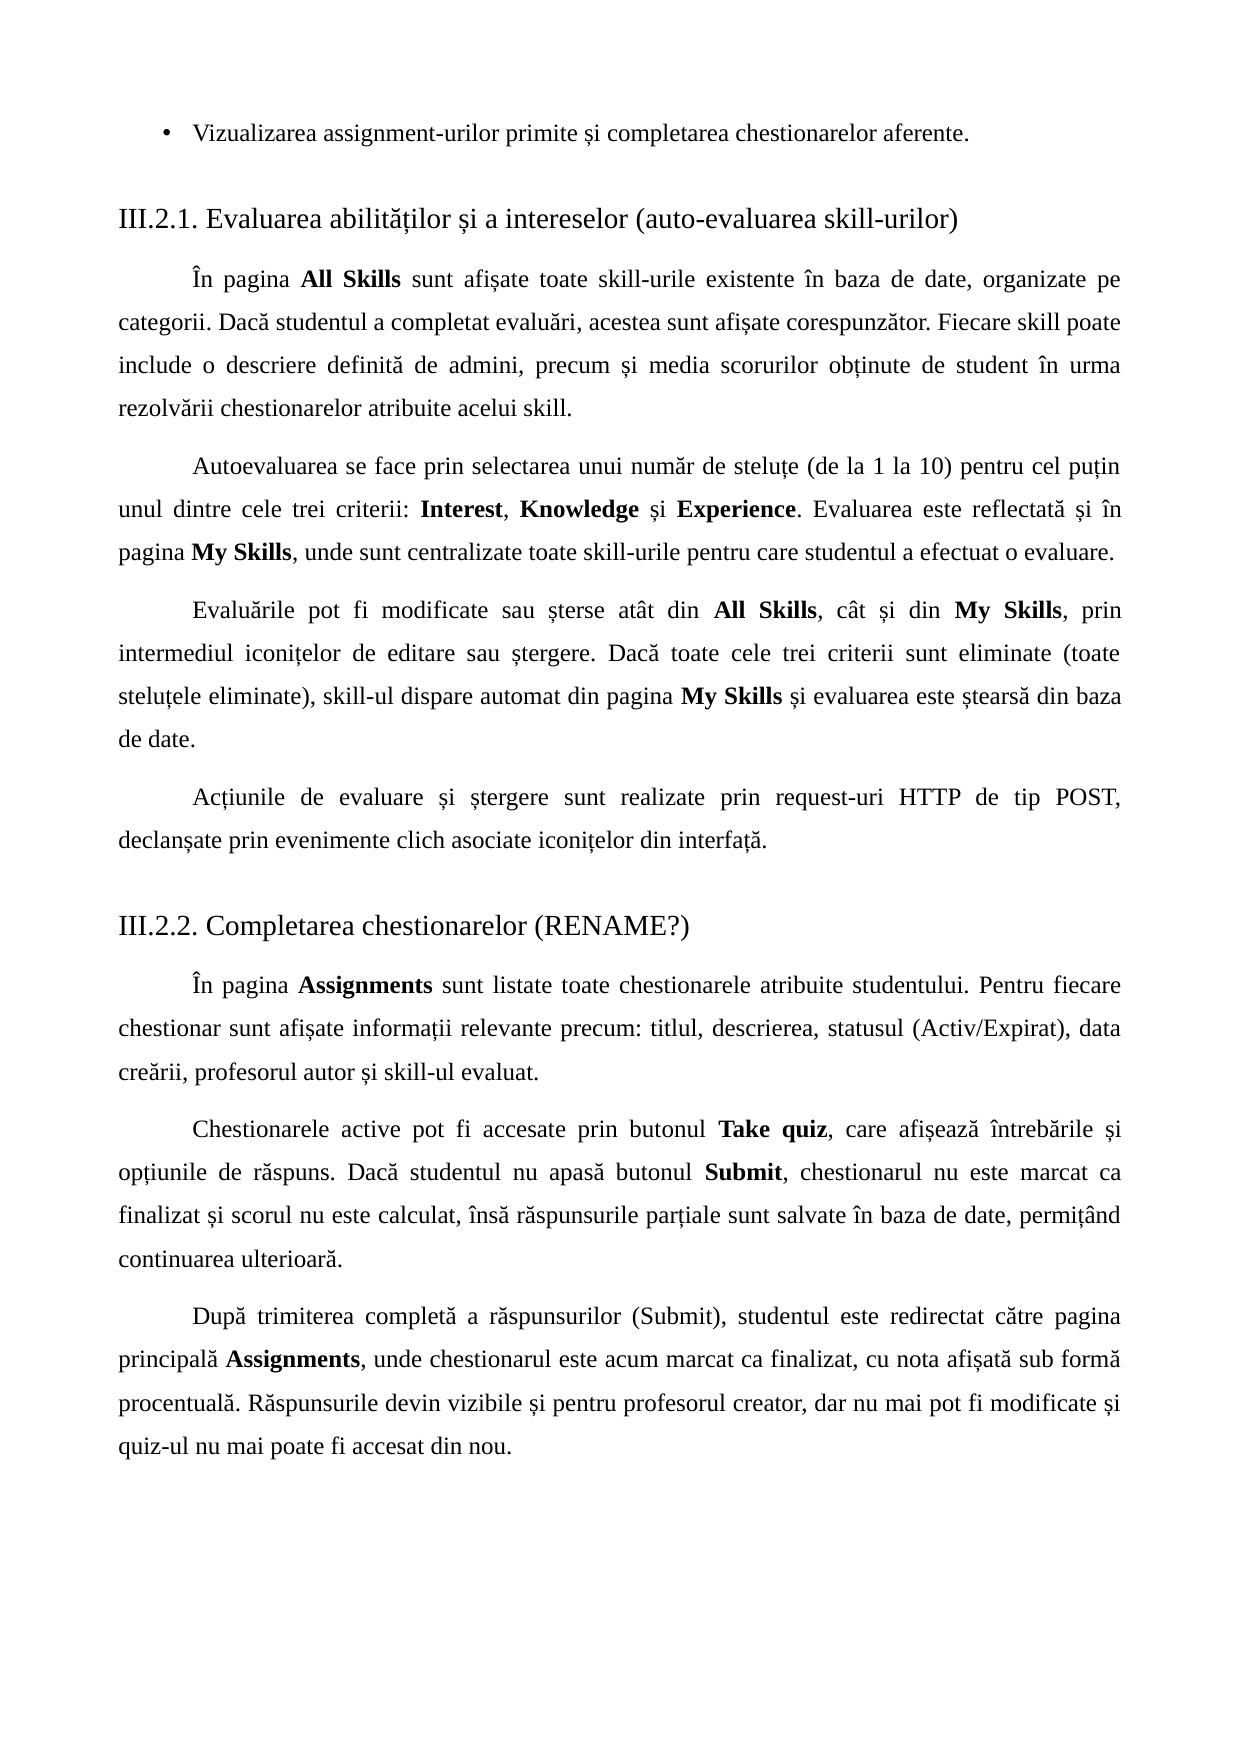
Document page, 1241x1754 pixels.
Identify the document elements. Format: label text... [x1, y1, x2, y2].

text Evaluările pot fi modificate sau șterse atât din All Skills, cât și din My Skills, prin intermediul iconițelor de editare sau ștergere. Dacă toate cele trei criterii sunt eliminate (toate steluțele eliminate), skill-ul dispare automat din pagina My Skills și evaluarea este ștearsă din baza de date. [118, 595, 1122, 753]
text Acțiunile de evaluare și ștergere sunt realizate prin request-uri HTTP de tip POST, declanșate prin evenimente clich asociate iconițelor din interfață. [118, 782, 1122, 854]
list Vizualizarea assignment-urilor primite și completarea chestionarelor aferente. [162, 118, 1122, 147]
text În pagina All Skills sunt afișate toate skill-urile existente în baza de date, organizate pe categorii. Dacă studentul a completat evaluări, acestea sunt afișate corespunzător. Fiecare skill poate include o descriere definită de admini, precum și media scorurilor obținute de student în urma rezolvării chestionarelor atribuite acelui skill. [118, 264, 1122, 422]
text Autoevaluarea se face prin selectarea unui număr de steluțe (de la 1 la 10) pentru cel puțin unul dintre cele trei criterii: Interest, Knowledge și Experience. Evaluarea este reflectată și în pagina My Skills, unde sunt centralizate toate skill-urile pentru care studentul a efectuat o evaluare. [118, 451, 1122, 566]
text După trimiterea completă a răspunsurilor (Submit), studentul este redirectat către pagina principală Assignments, unde chestionarul este acum marcat ca finalizat, cu nota afișată sub formă procentuală. Răspunsurile devin vizibile și pentru profesorul creator, dar nu mai pot fi modificate și quiz-ul nu mai poate fi accesat din nou. [118, 1301, 1122, 1459]
text Chestionarele active pot fi accesate prin butonul Take quiz, care afișează întrebările și opțiunile de răspuns. Dacă studentul nu apasă butonul Submit, chestionarul nu este marcat ca finalizat și scorul nu este calculat, însă răspunsurile parțiale sunt salvate în baza de date, permițând continuarea ulterioară. [118, 1114, 1122, 1272]
subtitle III.2.1. Evaluarea abilităților și a intereselor (auto-evaluarea skill-urilor) [118, 201, 1122, 234]
subtitle III.2.2. Completarea chestionarelor (RENAME?) [118, 908, 1122, 941]
text În pagina Assignments sunt listate toate chestionarele atribuite studentului. Pentru fiecare chestionar sunt afișate informații relevante precum: titlul, descrierea, statusul (Activ/Expirat), data creării, profesorul autor și skill-ul evaluat. [118, 970, 1122, 1085]
